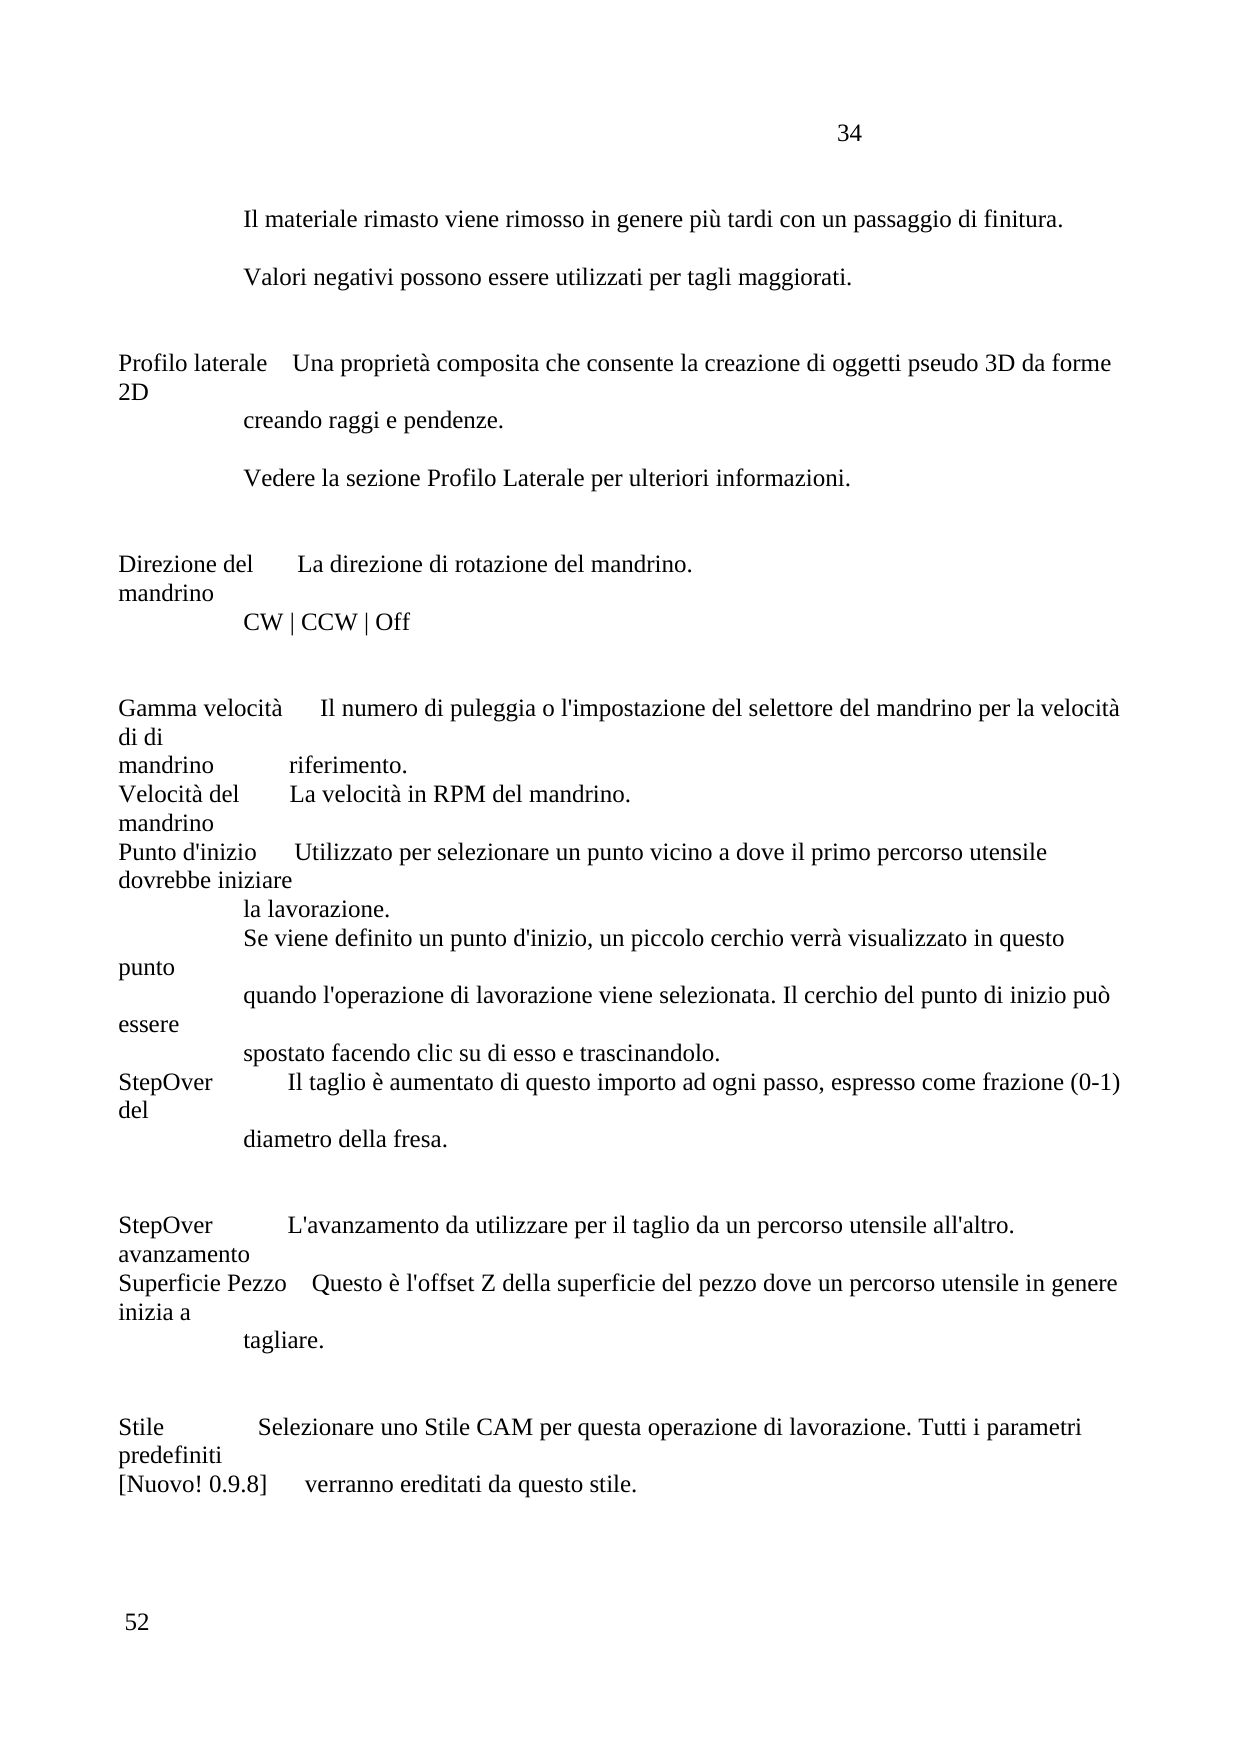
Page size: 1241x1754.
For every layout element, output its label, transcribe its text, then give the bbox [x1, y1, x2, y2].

text mandrino [118, 578, 1122, 607]
text StepOver Il taglio è aumentato di questo importo ad ogni passo, espresso come frazione (0-1) del [118, 1067, 1122, 1124]
text StepOver L'avanzamento da utilizzare per il taglio da un percorso utensile all'altro. [118, 1211, 1122, 1239]
text Punto d'inizio Utilizzato per selezionare un punto vicino a dove il primo percorso utensile dovrebbe iniziare [118, 837, 1122, 894]
text quando l'operazione di lavorazione viene selezionata. Il cerchio del punto di inizio può essere [118, 981, 1122, 1038]
text la lavorazione. [118, 894, 1122, 923]
text mandrino riferimento. [118, 751, 1122, 779]
text Superficie Pezzo Questo è l'offset Z della superficie del pezzo dove un percorso utensile in genere inizia a [118, 1268, 1122, 1326]
text creando raggi e pendenze. [118, 406, 1122, 434]
text spostato facendo clic su di esso e trascinandolo. [118, 1038, 1122, 1067]
text Stile Selezionare uno Stile CAM per questa operazione di lavorazione. Tutti i parametri predefiniti [118, 1412, 1122, 1469]
text Se viene definito un punto d'inizio, un piccolo cerchio verrà visualizzato in questo punto [118, 923, 1122, 981]
text tagliare. [118, 1326, 1122, 1354]
text [Nuovo! 0.9.8] verranno ereditati da questo stile. [118, 1469, 1122, 1498]
text mandrino [118, 808, 1122, 837]
text Velocità del La velocità in RPM del mandrino. [118, 779, 1122, 808]
text Valori negativi possono essere utilizzati per tagli maggiorati. [118, 262, 1122, 291]
text diametro della fresa. [118, 1124, 1122, 1153]
text avanzamento [118, 1239, 1122, 1268]
text Gamma velocità Il numero di puleggia o l'impostazione del selettore del mandrino per la velocità di di [118, 693, 1122, 751]
text 34 [118, 118, 1122, 147]
text CW | CCW | Off [118, 607, 1122, 636]
text Direzione del La direzione di rotazione del mandrino. [118, 549, 1122, 578]
text Profilo laterale Una proprietà composita che consente la creazione di oggetti pseudo 3D da forme 2D [118, 348, 1122, 406]
text Vedere la sezione Profilo Laterale per ulteriori informazioni. [118, 463, 1122, 492]
text Il materiale rimasto viene rimosso in genere più tardi con un passaggio di finitura. [118, 204, 1122, 233]
